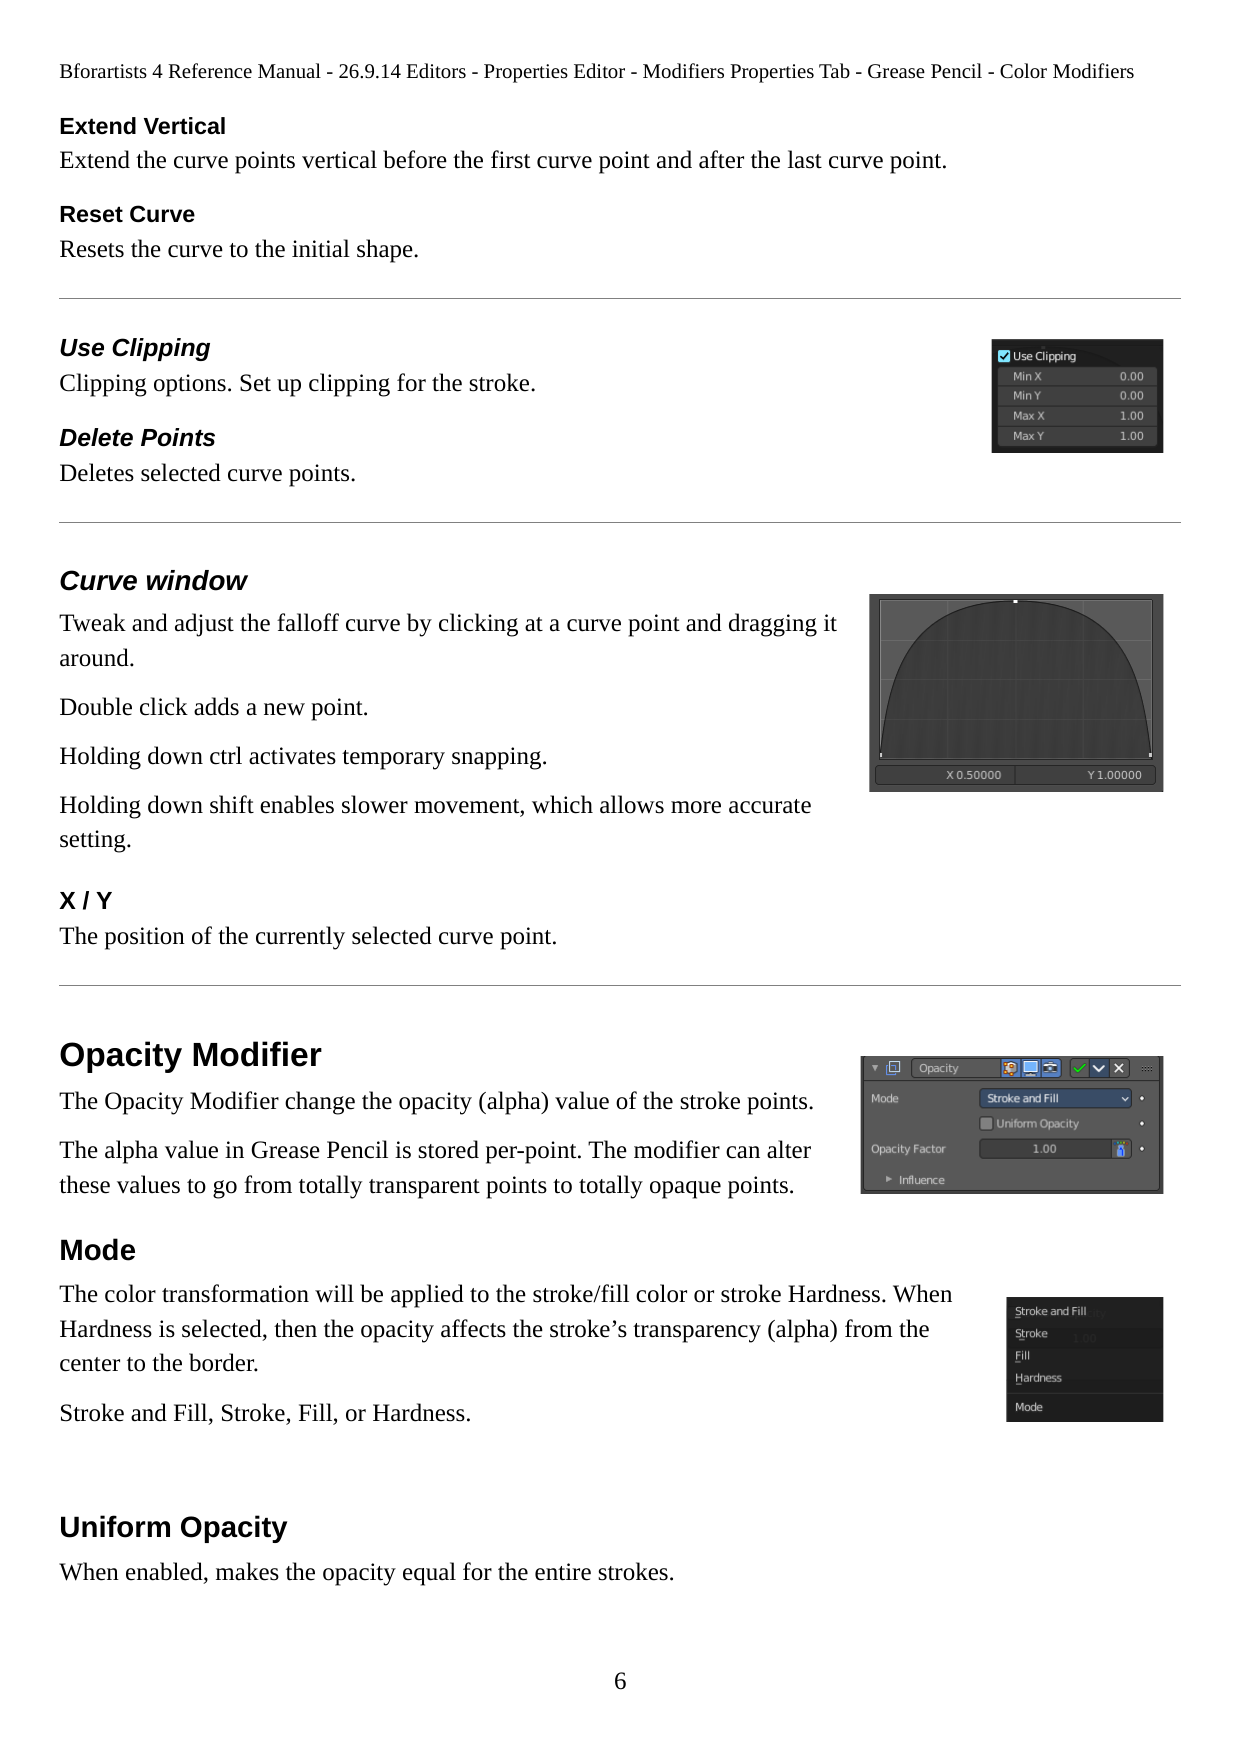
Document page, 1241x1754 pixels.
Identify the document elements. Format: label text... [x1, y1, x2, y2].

text The color transformation will be applied to the stroke/fill color or stroke Hardness. When Hardness is selected, then the opacity affects the stroke’s transparency (alpha) from the center to the border. [59, 1279, 1181, 1377]
picture [869, 594, 1164, 792]
text The position of the currently selected curve point. [59, 921, 1181, 950]
subtitle [1164, 423, 1181, 452]
text Double click adds a new point. [59, 692, 869, 721]
text The alpha value in Grease Pencil is stored per-point. The modifier can alter these values to go from totally transparent points to totally opaque points. [59, 1135, 1181, 1198]
text Resets the curve to the initial shape. [59, 234, 1181, 263]
picture [1006, 1297, 1164, 1422]
subtitle Use Clipping [59, 333, 1181, 362]
subtitle Mode [59, 1233, 1181, 1267]
subtitle Extend Vertical [59, 113, 1181, 139]
text Stroke and Fill, Stroke, Fill, or Hardness. [59, 1398, 1181, 1426]
subtitle Delete Points [59, 423, 991, 452]
picture [991, 339, 1164, 453]
subtitle X / Y [59, 886, 1181, 915]
subtitle Opacity Modifier [59, 1035, 1181, 1074]
text The Opacity Modifier change the opacity (alpha) value of the stroke points. [59, 1086, 860, 1115]
subtitle Uniform Opacity [59, 1510, 1181, 1544]
text Deletes selected curve points. [59, 458, 1181, 487]
text Clipping options. Set up clipping for the stroke. [59, 368, 991, 397]
picture [860, 1056, 1164, 1194]
text When enabled, makes the opacity equal for the entire strokes. [59, 1557, 1181, 1585]
text Holding down shift enables slower movement, which allows more accurate setting. [59, 790, 1181, 853]
subtitle Reset Curve [59, 201, 1181, 228]
subtitle Curve window [59, 564, 1181, 596]
text Tweak and adjust the falloff curve by clicking at a curve point and dragging it around. [59, 608, 869, 672]
text Extend the curve points vertical before the first curve point and after the last curve point. [59, 146, 1181, 174]
text Holding down ctrl activates temporary snapping. [59, 741, 869, 770]
